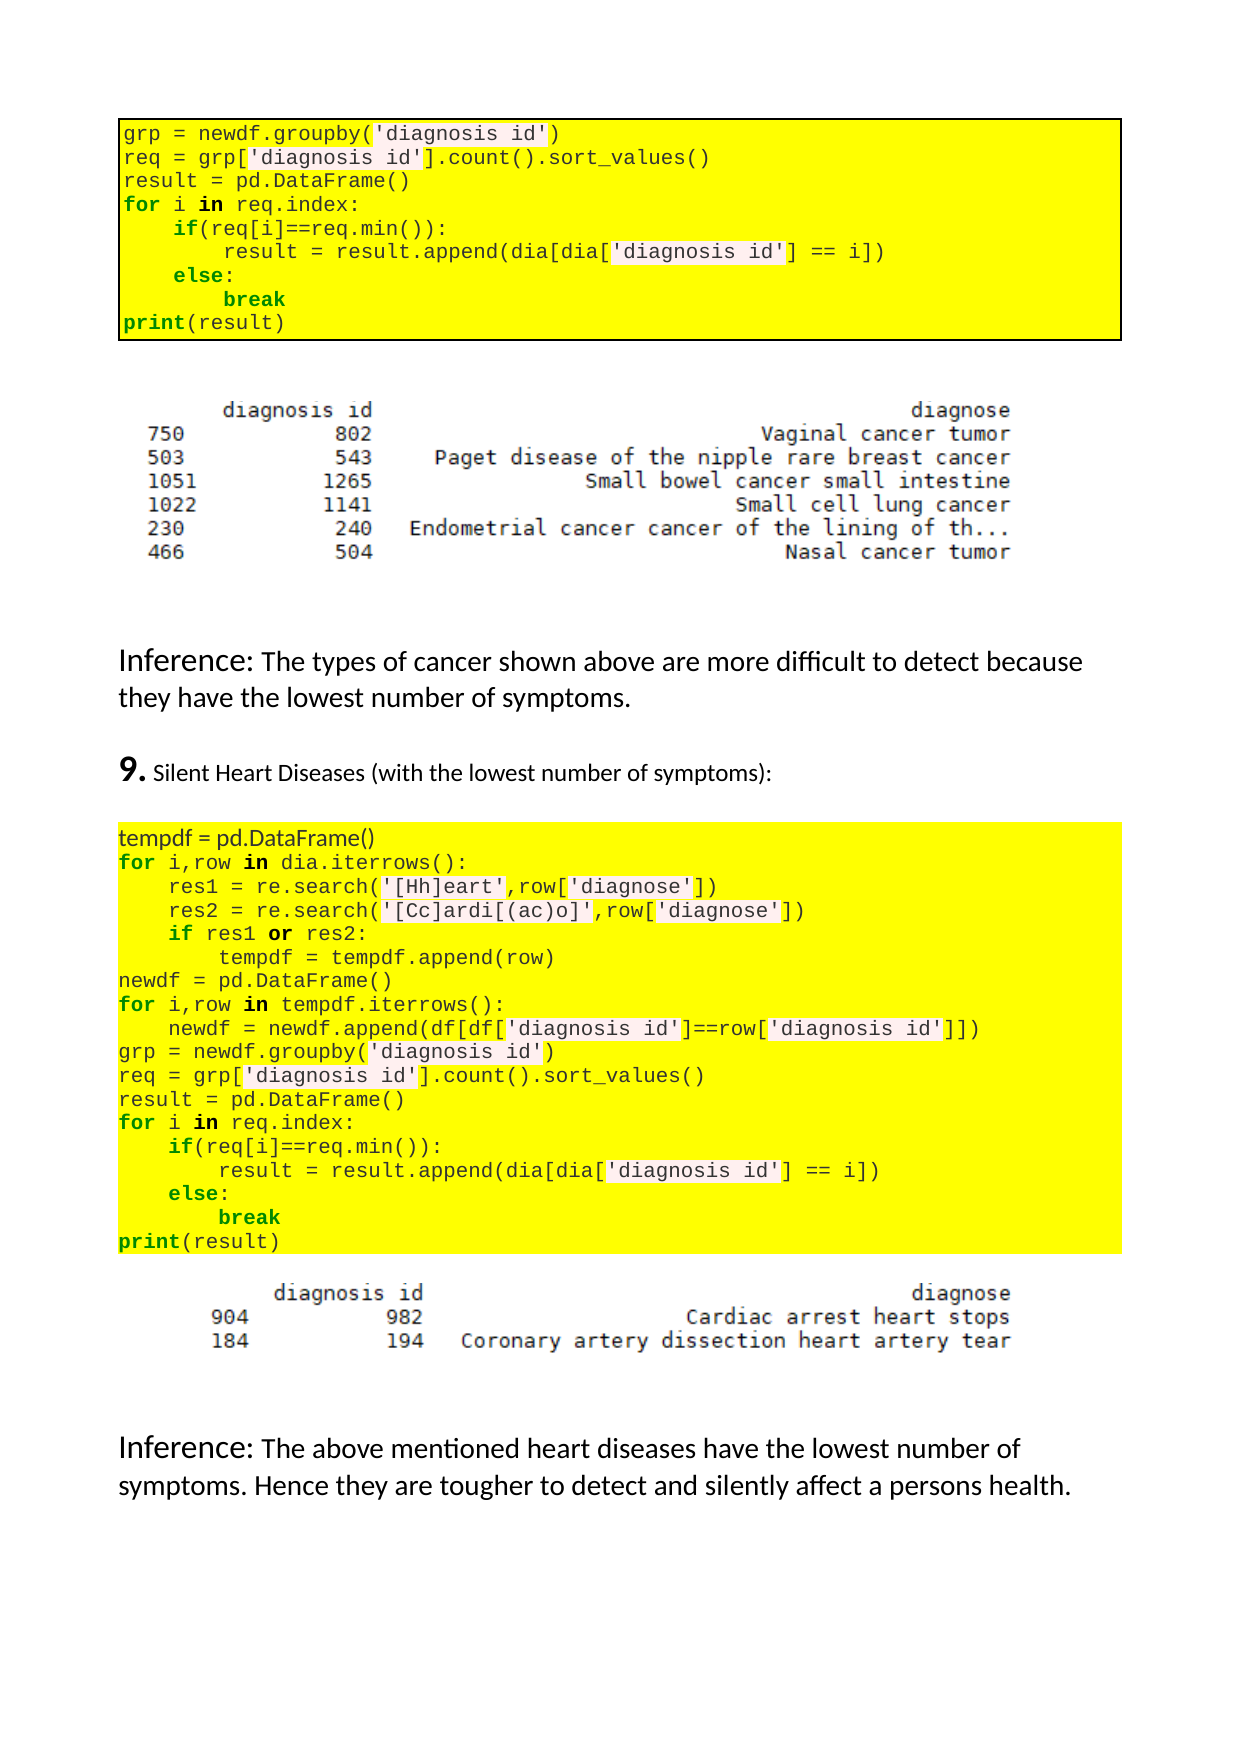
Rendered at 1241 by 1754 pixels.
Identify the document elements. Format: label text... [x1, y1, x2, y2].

text Inference: The above mentioned heart diseases have the lowest number of symptoms. Hence they are tougher to detect and silently affect a persons health. [118, 1426, 1122, 1502]
text res2 = re.search('[Cc]ardi[(ac)o]',row['diagnose']) [118, 899, 1122, 923]
text tempdf = tempdf.append(row) [118, 947, 1122, 971]
text print(result) [118, 1231, 1122, 1254]
text req = grp['diagnosis id'].count().sort_values() [118, 1065, 1122, 1089]
text Inference: The types of cancer shown above are more difficult to detect because they have the lowest number of symptoms. [118, 638, 1122, 715]
text res1 = re.search('[Hh]eart',row['diagnose']) [118, 876, 1122, 899]
text newdf = pd.DataFrame() [118, 971, 1122, 994]
text print(result) [120, 307, 1120, 339]
text result = pd.DataFrame() [118, 1089, 1122, 1112]
text break [120, 284, 1120, 307]
text 9. Silent Heart Diseases (with the lowest number of symptoms): [118, 745, 1122, 791]
text result = result.append(dia[dia['diagnosis id'] == i]) [118, 1160, 1122, 1183]
text for i,row in dia.iterrows(): [118, 852, 1122, 876]
text for i in req.index: [118, 1112, 1122, 1136]
text if(req[i]==req.min()): [118, 1136, 1122, 1160]
text else: [120, 260, 1120, 284]
text newdf = newdf.append(df[df['diagnosis id']==row['diagnosis id']]) [118, 1018, 1122, 1041]
text if res1 or res2: [118, 923, 1122, 947]
text grp = newdf.groupby('diagnosis id') [120, 120, 1120, 142]
text else: [118, 1183, 1122, 1207]
text for i in req.index: [120, 189, 1120, 213]
picture [208, 1283, 1032, 1367]
text result = result.append(dia[dia['diagnosis id'] == i]) [120, 236, 1120, 260]
text req = grp['diagnosis id'].count().sort_values() [120, 142, 1120, 165]
text grp = newdf.groupby('diagnosis id') [118, 1041, 1122, 1065]
text tempdf = pd.DataFrame() [118, 822, 1122, 852]
text result = pd.DataFrame() [120, 165, 1120, 189]
text for i,row in tempdf.iterrows(): [118, 994, 1122, 1018]
picture [146, 401, 1094, 578]
text break [118, 1207, 1122, 1231]
text if(req[i]==req.min()): [120, 213, 1120, 236]
